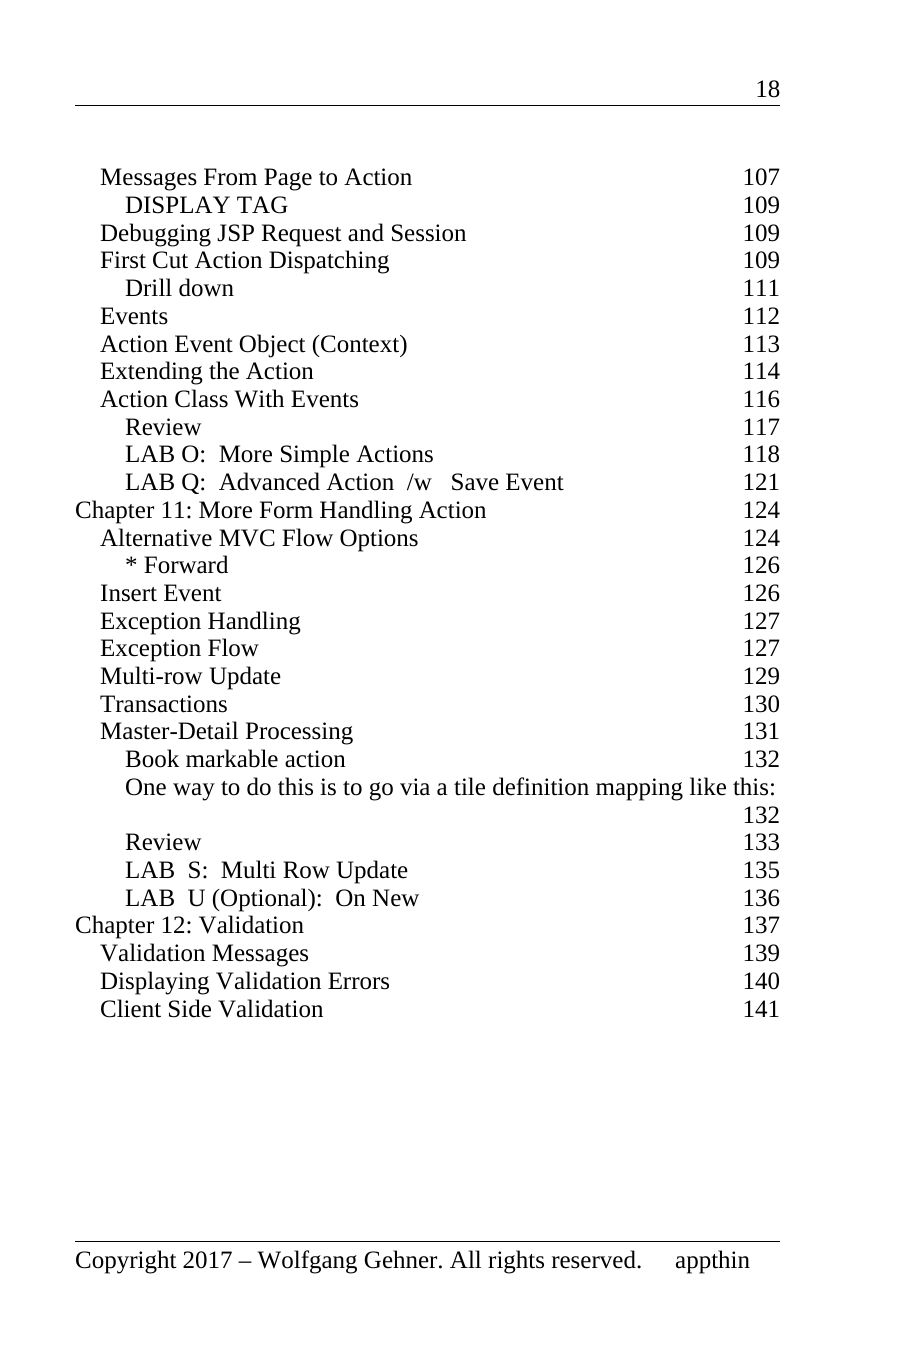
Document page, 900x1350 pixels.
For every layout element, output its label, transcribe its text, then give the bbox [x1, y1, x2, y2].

text Chapter 11: More Form Handling Action 124 [75, 496, 780, 524]
text Transactions 130 [100, 690, 780, 718]
text Multi-row Update 129 [100, 662, 780, 690]
text Review 117 [125, 413, 780, 441]
text Debugging JSP Request and Session 109 [100, 219, 780, 247]
text * Forward 126 [125, 551, 780, 579]
text LAB Q: Advanced Action /w Save Event 121 [125, 468, 780, 496]
text Drill down 111 [125, 274, 780, 302]
text LAB O: More Simple Actions 118 [125, 441, 780, 468]
text Action Event Object (Context) 113 [100, 330, 780, 357]
text Action Class With Events 116 [100, 385, 780, 413]
text Events 112 [100, 302, 780, 330]
text Displaying Validation Errors 140 [100, 967, 780, 995]
text Extending the Action 114 [100, 357, 780, 385]
text LAB U (Optional): On New 136 [125, 884, 780, 912]
text Messages From Page to Action 107 [100, 163, 780, 191]
text Master-Detail Processing 131 [100, 718, 780, 745]
text Validation Messages 139 [100, 939, 780, 967]
text Chapter 12: Validation 137 [75, 912, 780, 939]
text First Cut Action Dispatching 109 [100, 247, 780, 274]
text Exception Flow 127 [100, 634, 780, 662]
text Review 133 [125, 828, 780, 856]
text Insert Event 126 [100, 579, 780, 607]
text Alternative MVC Flow Options 124 [100, 524, 780, 551]
text DISPLAY TAG 109 [125, 191, 780, 219]
text Book markable action 132 [125, 745, 780, 773]
text One way to do this is to go via a tile definition mapping like this: 132 [125, 773, 780, 828]
text Exception Handling 127 [100, 607, 780, 634]
text Client Side Validation 141 [100, 995, 780, 1022]
text LAB S: Multi Row Update 135 [125, 856, 780, 884]
